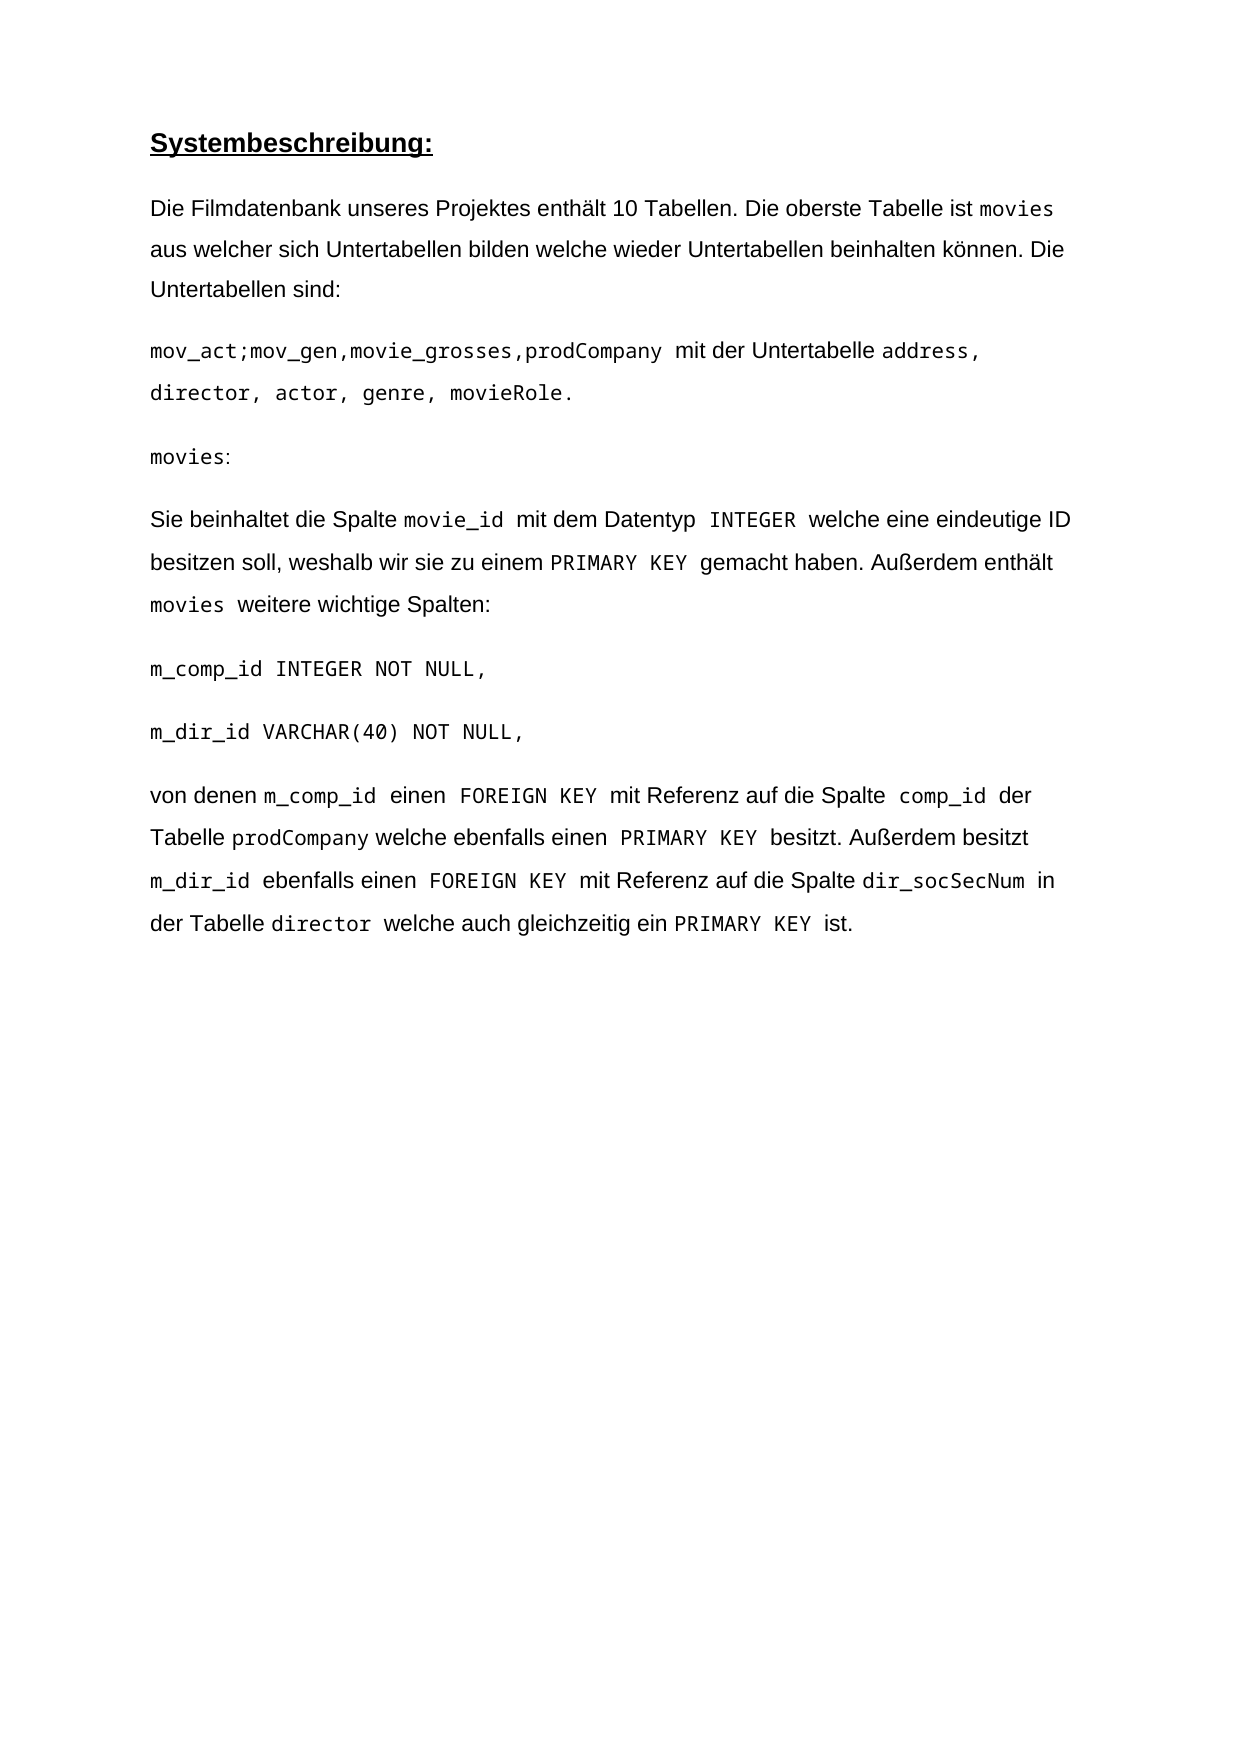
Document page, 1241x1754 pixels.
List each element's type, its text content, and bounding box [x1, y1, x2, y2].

text m_comp_id INTEGER NOT NULL, [150, 654, 1090, 682]
text Systembeschreibung: [150, 127, 1090, 158]
text mov_act;mov_gen,movie_grosses,prodCompany mit der Untertabelle address, director, actor, genre, movieRole. [150, 336, 1090, 407]
text m_dir_id VARCHAR(40) NOT NULL, [150, 717, 1090, 746]
text von denen m_comp_id einen FOREIGN KEY mit Referenz auf die Spalte comp_id der Tabelle prodCompany welche ebenfalls einen PRIMARY KEY besitzt. Außerdem besitzt m_dir_id ebenfalls einen FOREIGN KEY mit Referenz auf die Spalte dir_socSecNum in der Tabelle director welche auch gleichzeitig ein PRIMARY KEY ist. [150, 781, 1090, 937]
text movies: [150, 442, 1090, 470]
text Die Filmdatenbank unseres Projektes enthält 10 Tabellen. Die oberste Tabelle ist movies aus welcher sich Untertabellen bilden welche wieder Untertabellen beinhalten können. Die Untertabellen sind: [150, 194, 1090, 302]
text Sie beinhaltet die Spalte movie_id mit dem Datentyp INTEGER welche eine eindeutige ID besitzen soll, weshalb wir sie zu einem PRIMARY KEY gemacht haben. Außerdem enthält movies weitere wichtige Spalten: [150, 505, 1090, 619]
